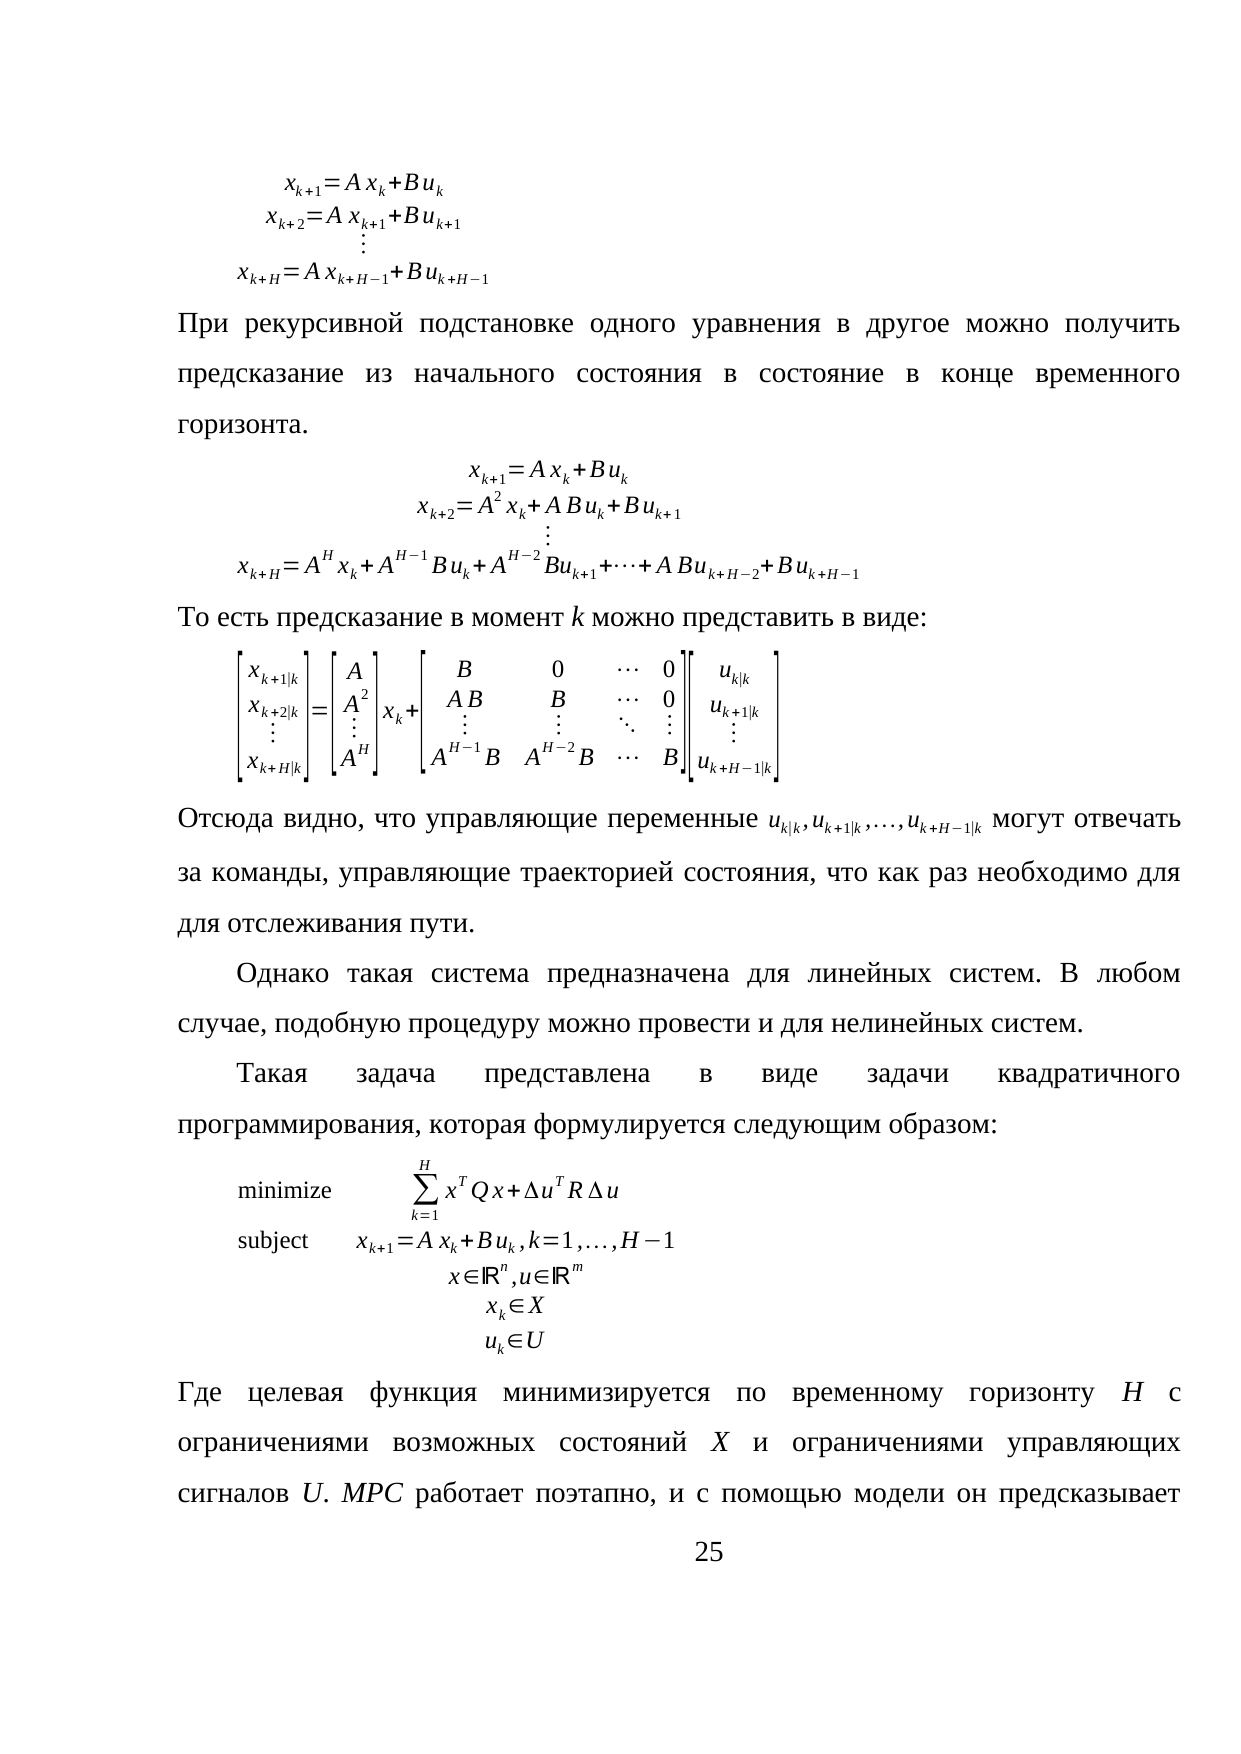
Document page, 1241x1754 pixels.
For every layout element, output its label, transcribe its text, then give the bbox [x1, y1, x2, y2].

text При рекурсивной подстановке одного уравнения в другое можно получить предсказание из начального состояния в состояние в конце временного горизонта. [177, 305, 1181, 439]
text Где целевая функция минимизируется по временному горизонту H с ограничениями возможных состояний X и ограничениями управляющих сигналов U. MPC работает поэтапно, и с помощью модели он предсказывает [177, 1374, 1181, 1508]
text Такая задача представлена в виде задачи квадратичного программирования, которая формулируется следующим образом: [177, 1056, 1181, 1139]
text Отсюда видно, что управляющие переменные могут отвечать за команды, управляющие траекторией состояния, что как раз необходимо для для отслеживания пути. [177, 801, 1181, 938]
text Однако такая система предназначена для линейных систем. В любом случае, подобную процедуру можно провести и для нелинейных систем. [177, 955, 1181, 1039]
text То есть предсказание в момент k можно представить в виде: [177, 599, 1181, 633]
